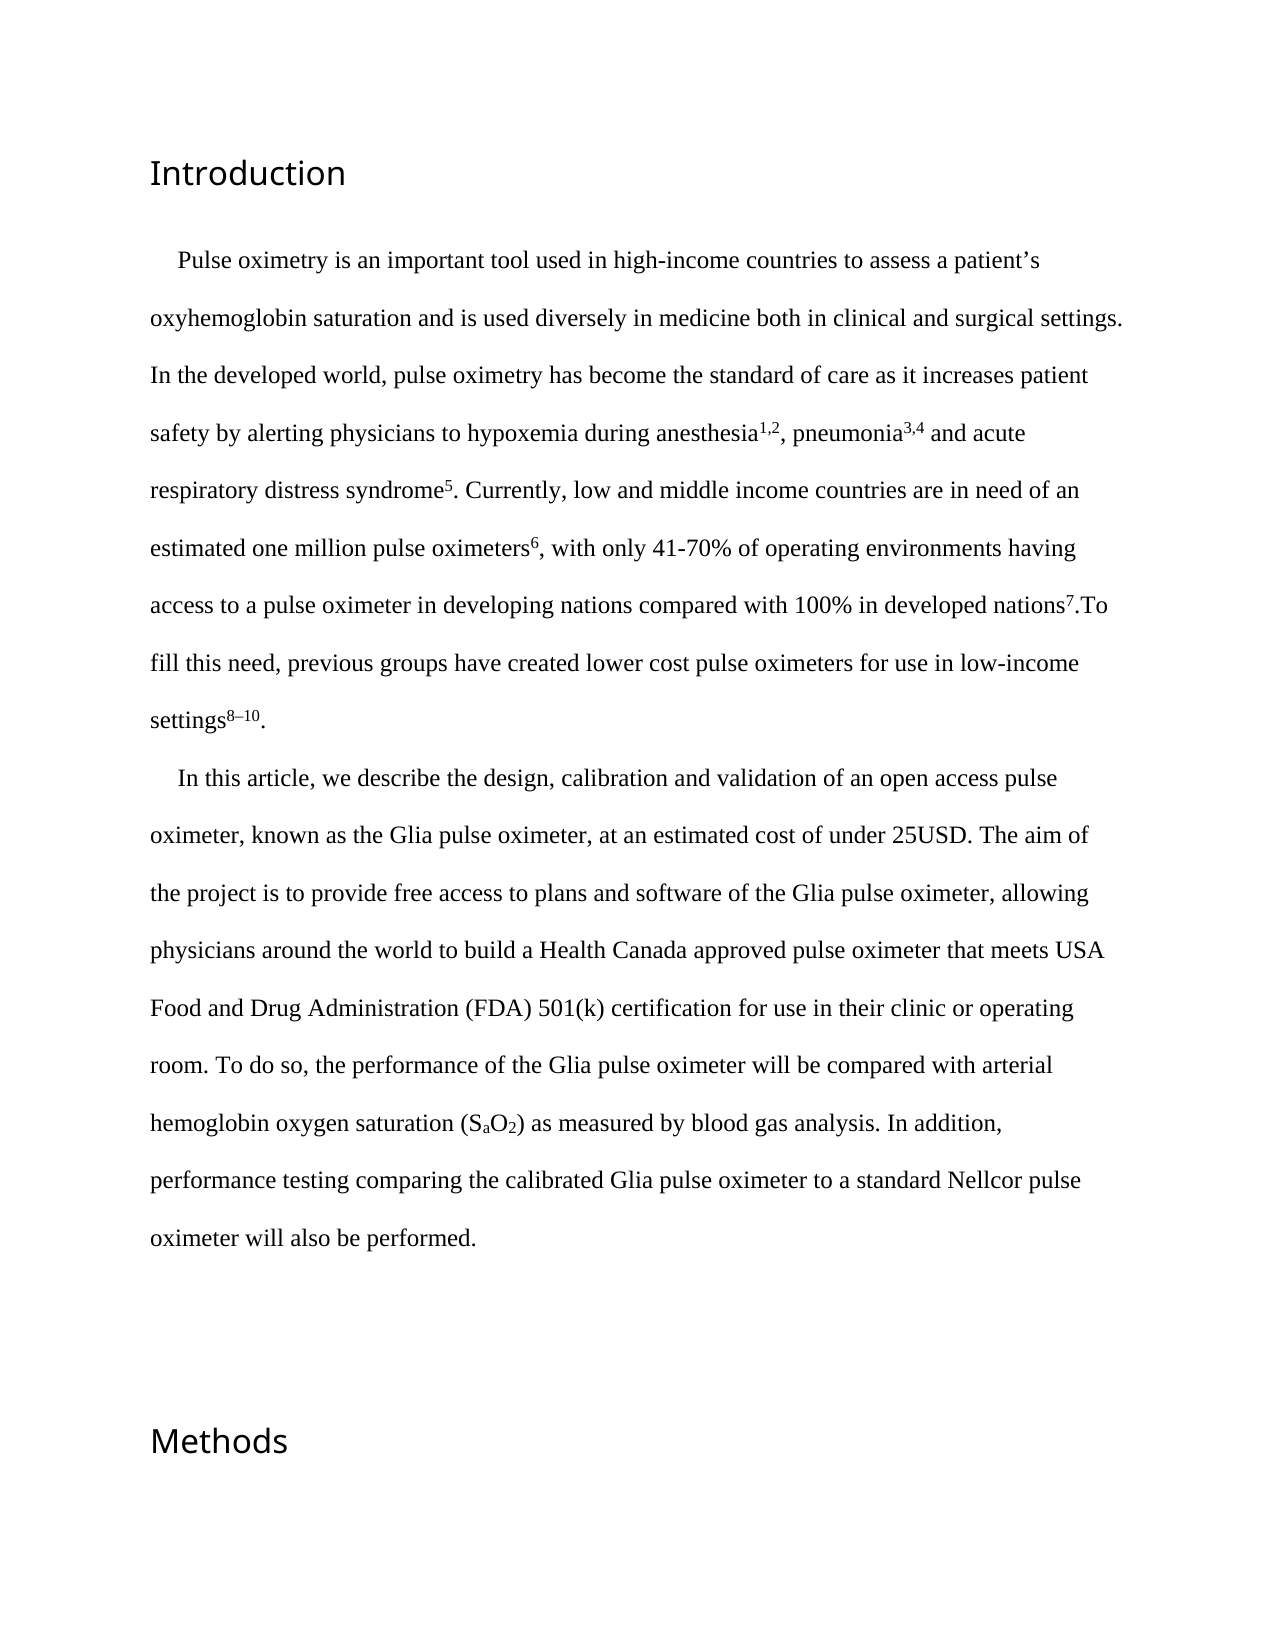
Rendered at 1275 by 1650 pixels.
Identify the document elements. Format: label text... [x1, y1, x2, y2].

text In this article, we describe the design, calibration and validation of an open access pulse oximeter, known as the Glia pulse oximeter, at an estimated cost of under 25USD. The aim of the project is to provide free access to plans and software of the Glia pulse oximeter, allowing physicians around the world to build a Health Canada approved pulse oximeter that meets USA Food and Drug Administration (FDA) 501(k) certification for use in their clinic or operating room. To do so, the performance of the Glia pulse oximeter will be compared with arterial hemoglobin oxygen saturation (SaO2) as measured by blood gas analysis. In addition, performance testing comparing the calibrated Glia pulse oximeter to a standard Nellcor pulse oximeter will also be performed. [150, 763, 1125, 1252]
text Pulse oximetry is an important tool used in high-income countries to assess a patient’s oxyhemoglobin saturation and is used diversely in medicine both in clinical and surgical settings. In the developed world, pulse oximetry has become the standard of care as it increases patient safety by alerting physicians to hypoxemia during anesthesia1,2, pneumonia3,4 and acute respiratory distress syndrome5. Currently, low and middle income countries are in need of an estimated one million pulse oximeters6, with only 41-70% of operating environments having access to a pulse oximeter in developing nations compared with 100% in developed nations7.To fill this need, previous groups have created lower cost pulse oximeters for use in low-income settings8–10. [150, 245, 1125, 734]
subtitle Introduction [150, 150, 1125, 195]
subtitle Methods [150, 1417, 1125, 1463]
